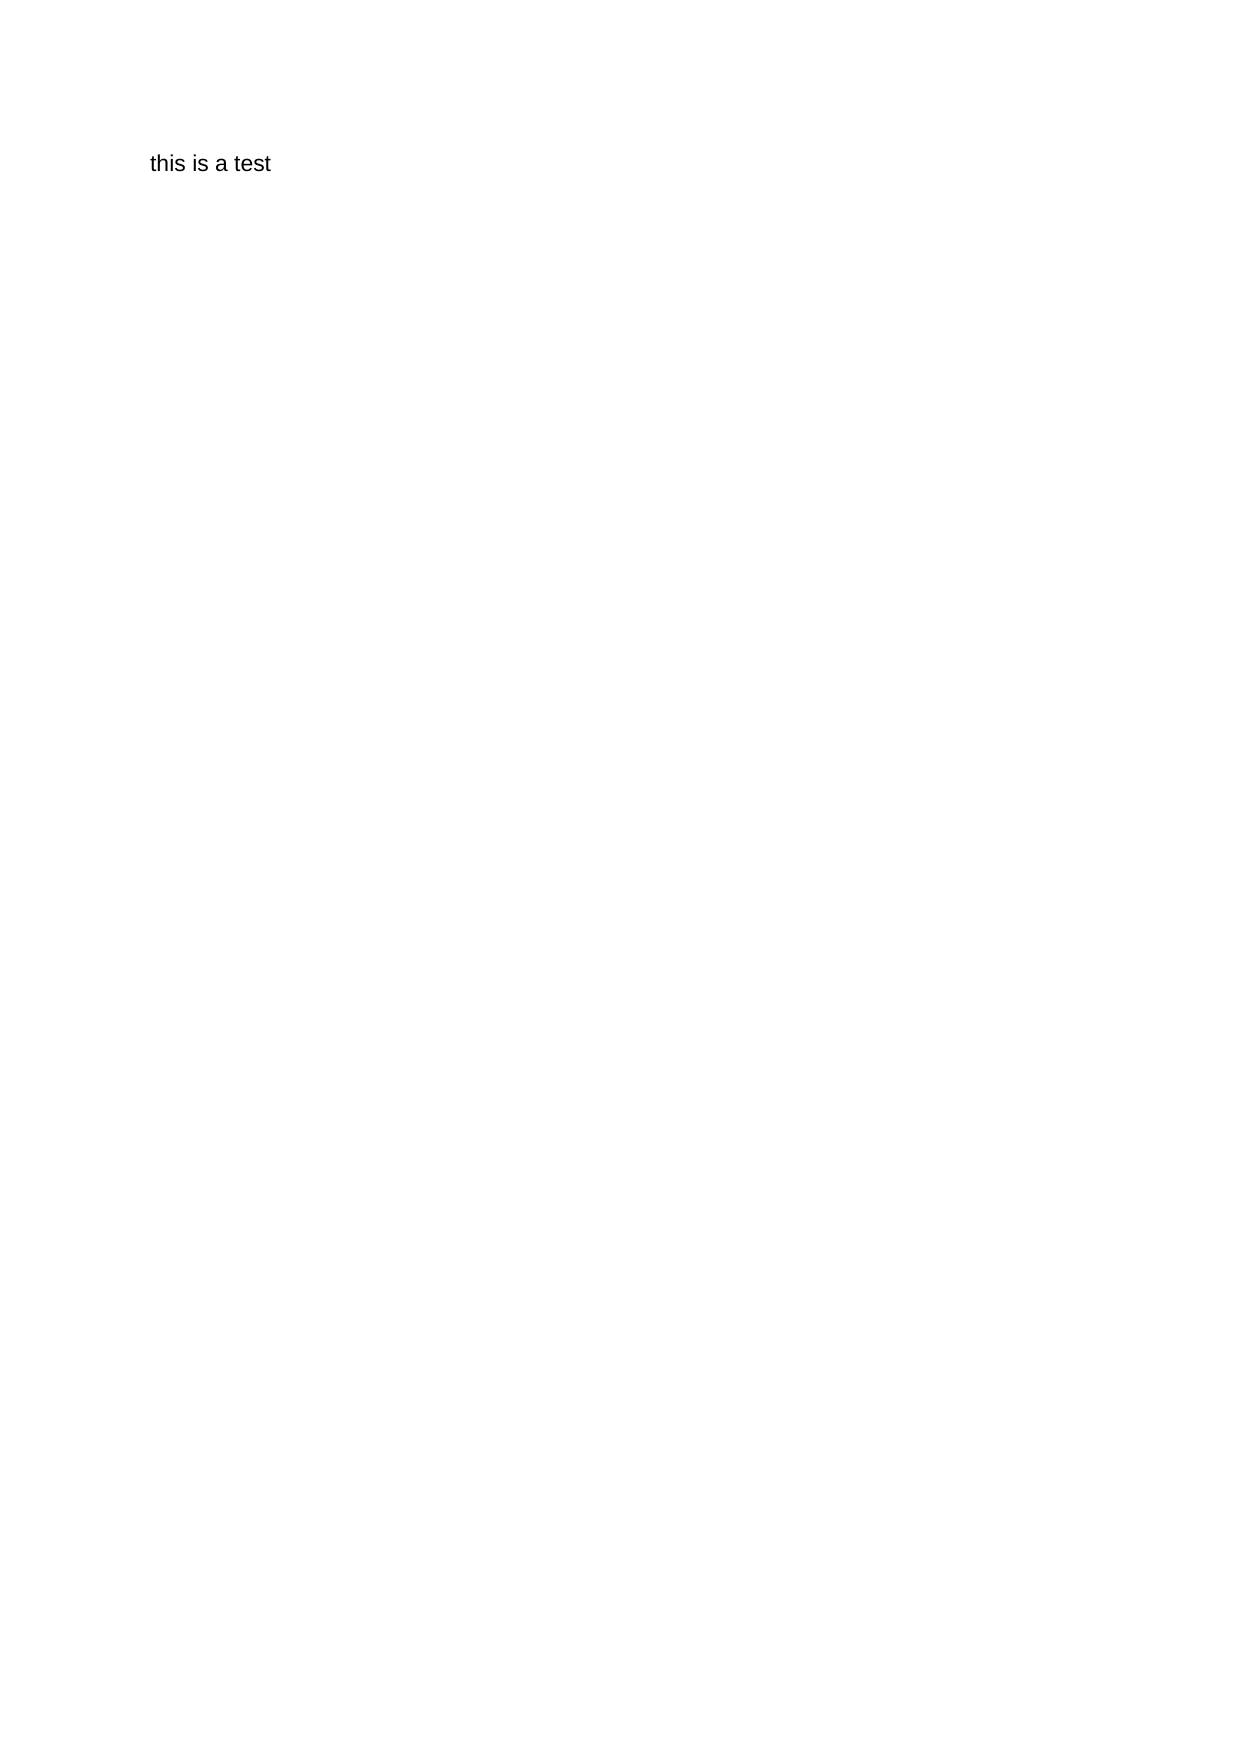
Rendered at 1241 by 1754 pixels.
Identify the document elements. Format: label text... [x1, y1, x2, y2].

text this is a test [150, 150, 1090, 176]
